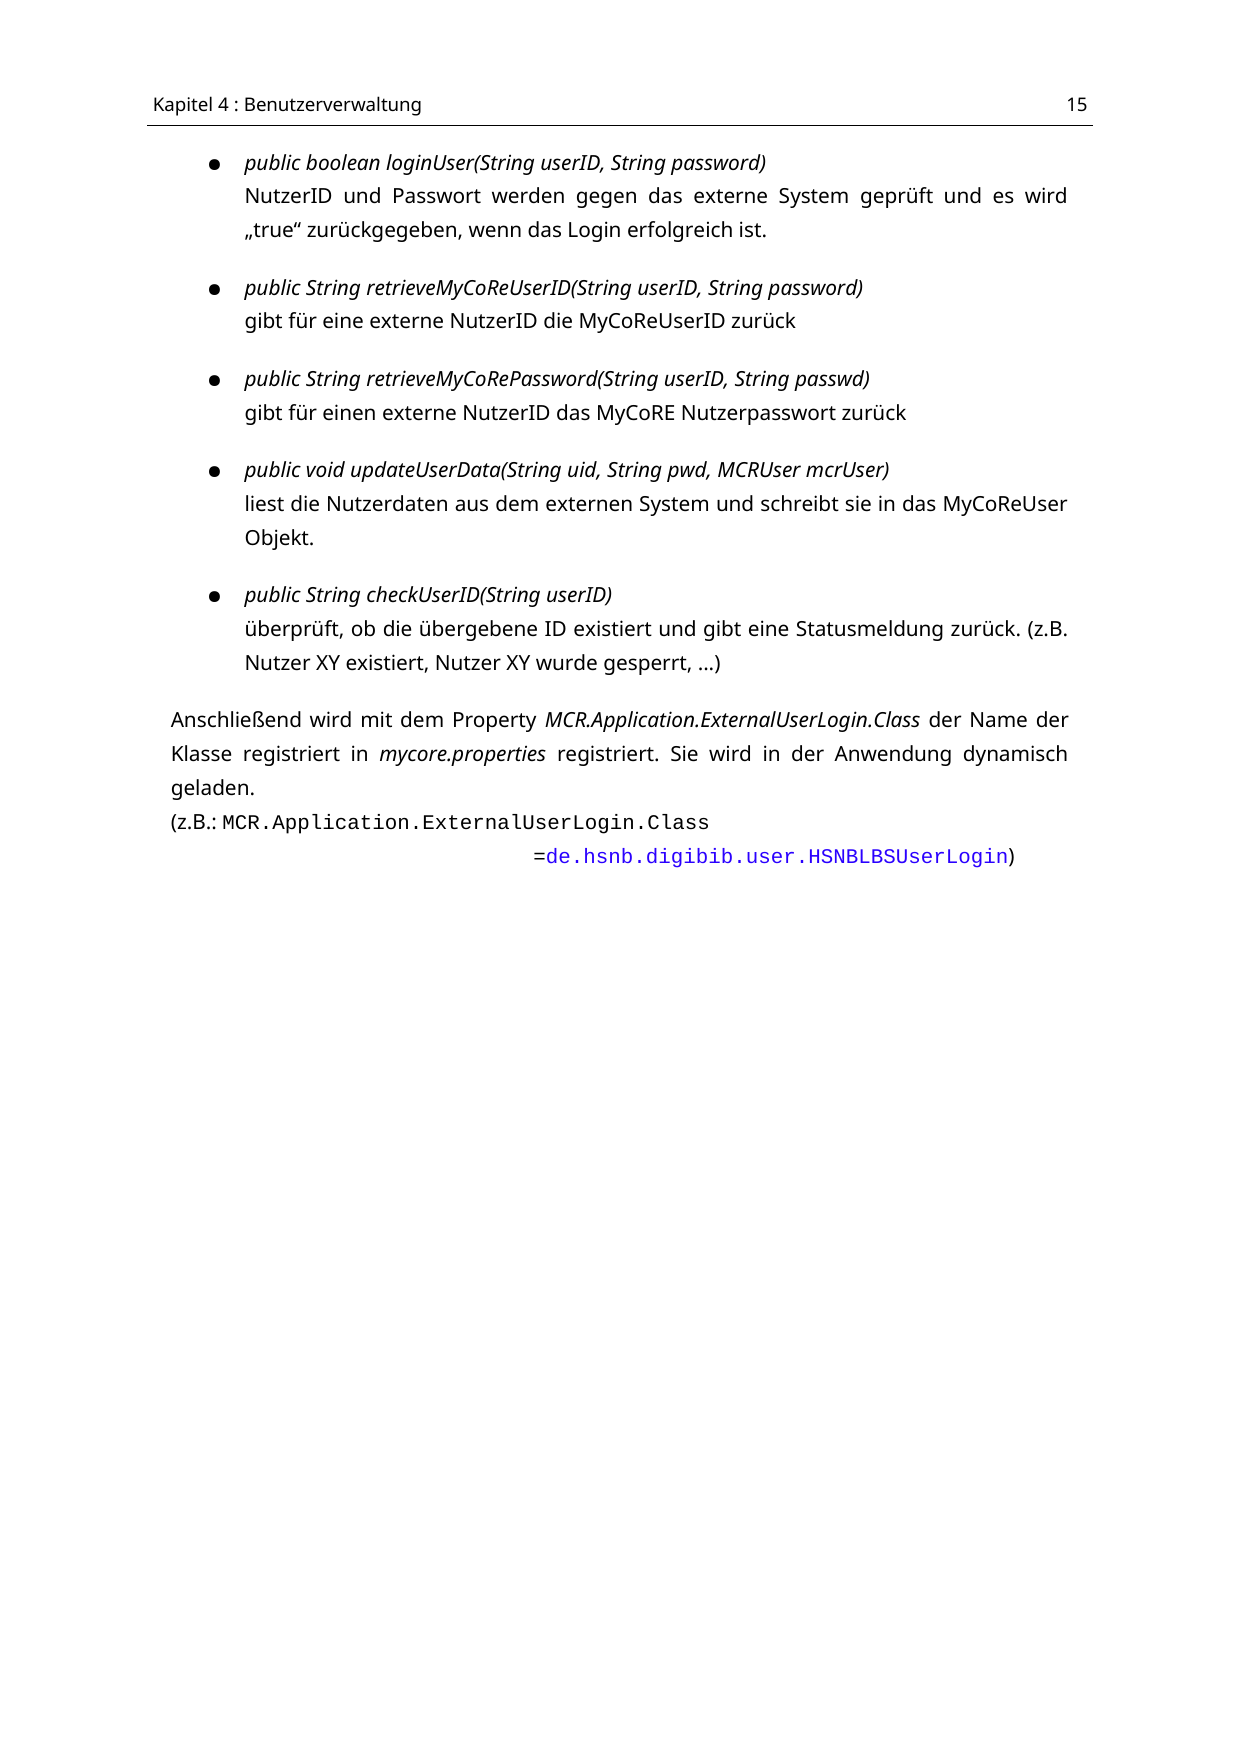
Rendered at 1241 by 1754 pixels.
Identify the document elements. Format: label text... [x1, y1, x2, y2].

list public String retrieveMyCoReUserID(String userID, String password) gibt für eine externe NutzerID die MyCoReUserID zurück [207, 273, 1069, 335]
list public void updateUserData(String uid, String pwd, MCRUser mcrUser) liest die Nutzerdaten aus dem externen System und schreibt sie in das MyCoReUser Objekt. [207, 455, 1069, 551]
list public String checkUserID(String userID) überprüft, ob die übergebene ID existiert und gibt eine Statusmeldung zurück. (z.B. Nutzer XY existiert, Nutzer XY wurde gesperrt, ...) [207, 580, 1069, 676]
text Anschließend wird mit dem Property MCR.Application.ExternalUserLogin.Class der Name der Klasse registriert in mycore.properties registriert. Sie wird in der Anwendung dynamisch geladen. (z.B.: MCR.Application.ExternalUserLogin.Class =de.hsnb.digibib.user.HSNBLBSUserLogin) [171, 705, 1069, 870]
list public String retrieveMyCoRePassword(String userID, String passwd) gibt für einen externe NutzerID das MyCoRE Nutzerpasswort zurück [207, 364, 1069, 426]
list public boolean loginUser(String userID, String password) NutzerID und Passwort werden gegen das externe System geprüft und es wird „true“ zurückgegeben, wenn das Login erfolgreich ist. [207, 148, 1069, 243]
